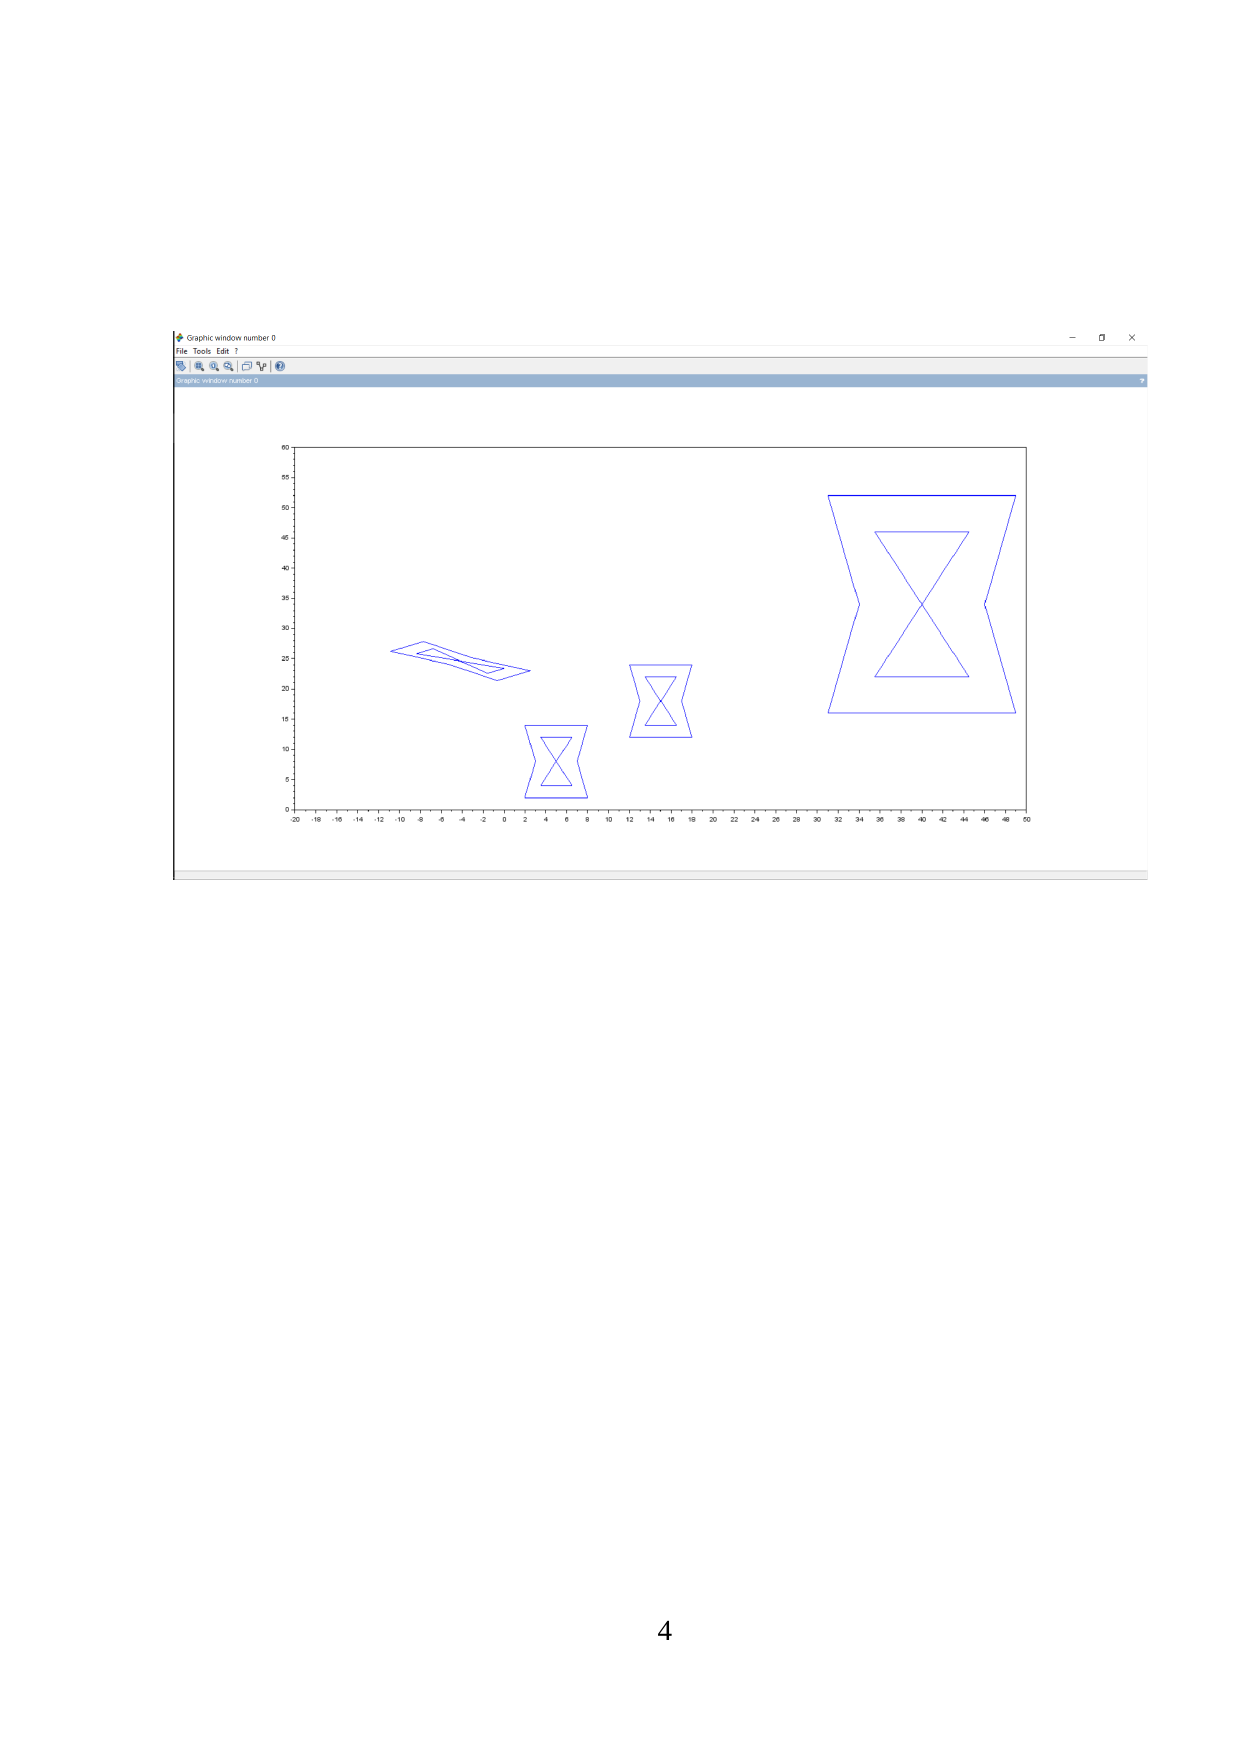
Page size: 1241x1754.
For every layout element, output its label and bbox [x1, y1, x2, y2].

picture [173, 331, 1148, 880]
